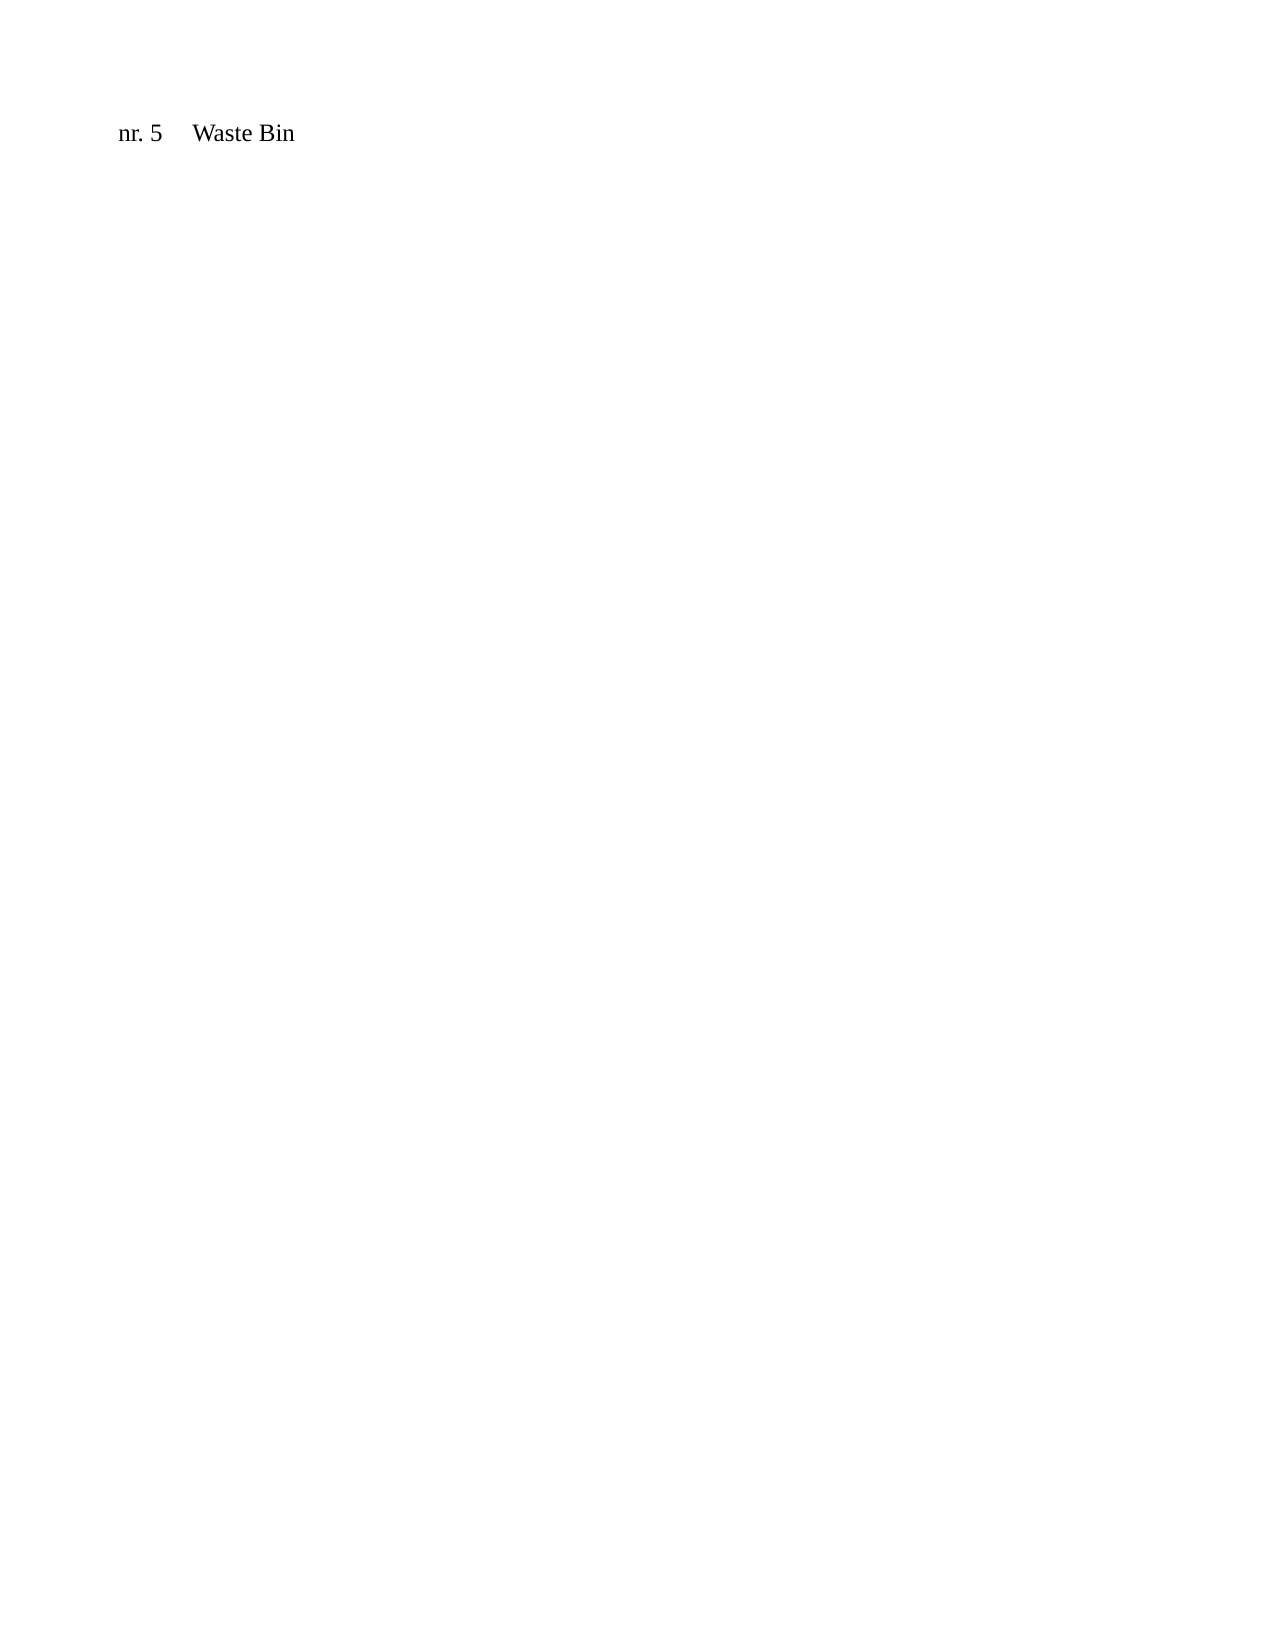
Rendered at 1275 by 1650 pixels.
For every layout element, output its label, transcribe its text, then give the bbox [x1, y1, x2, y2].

text nr. 5 Waste Bin [118, 118, 1157, 147]
